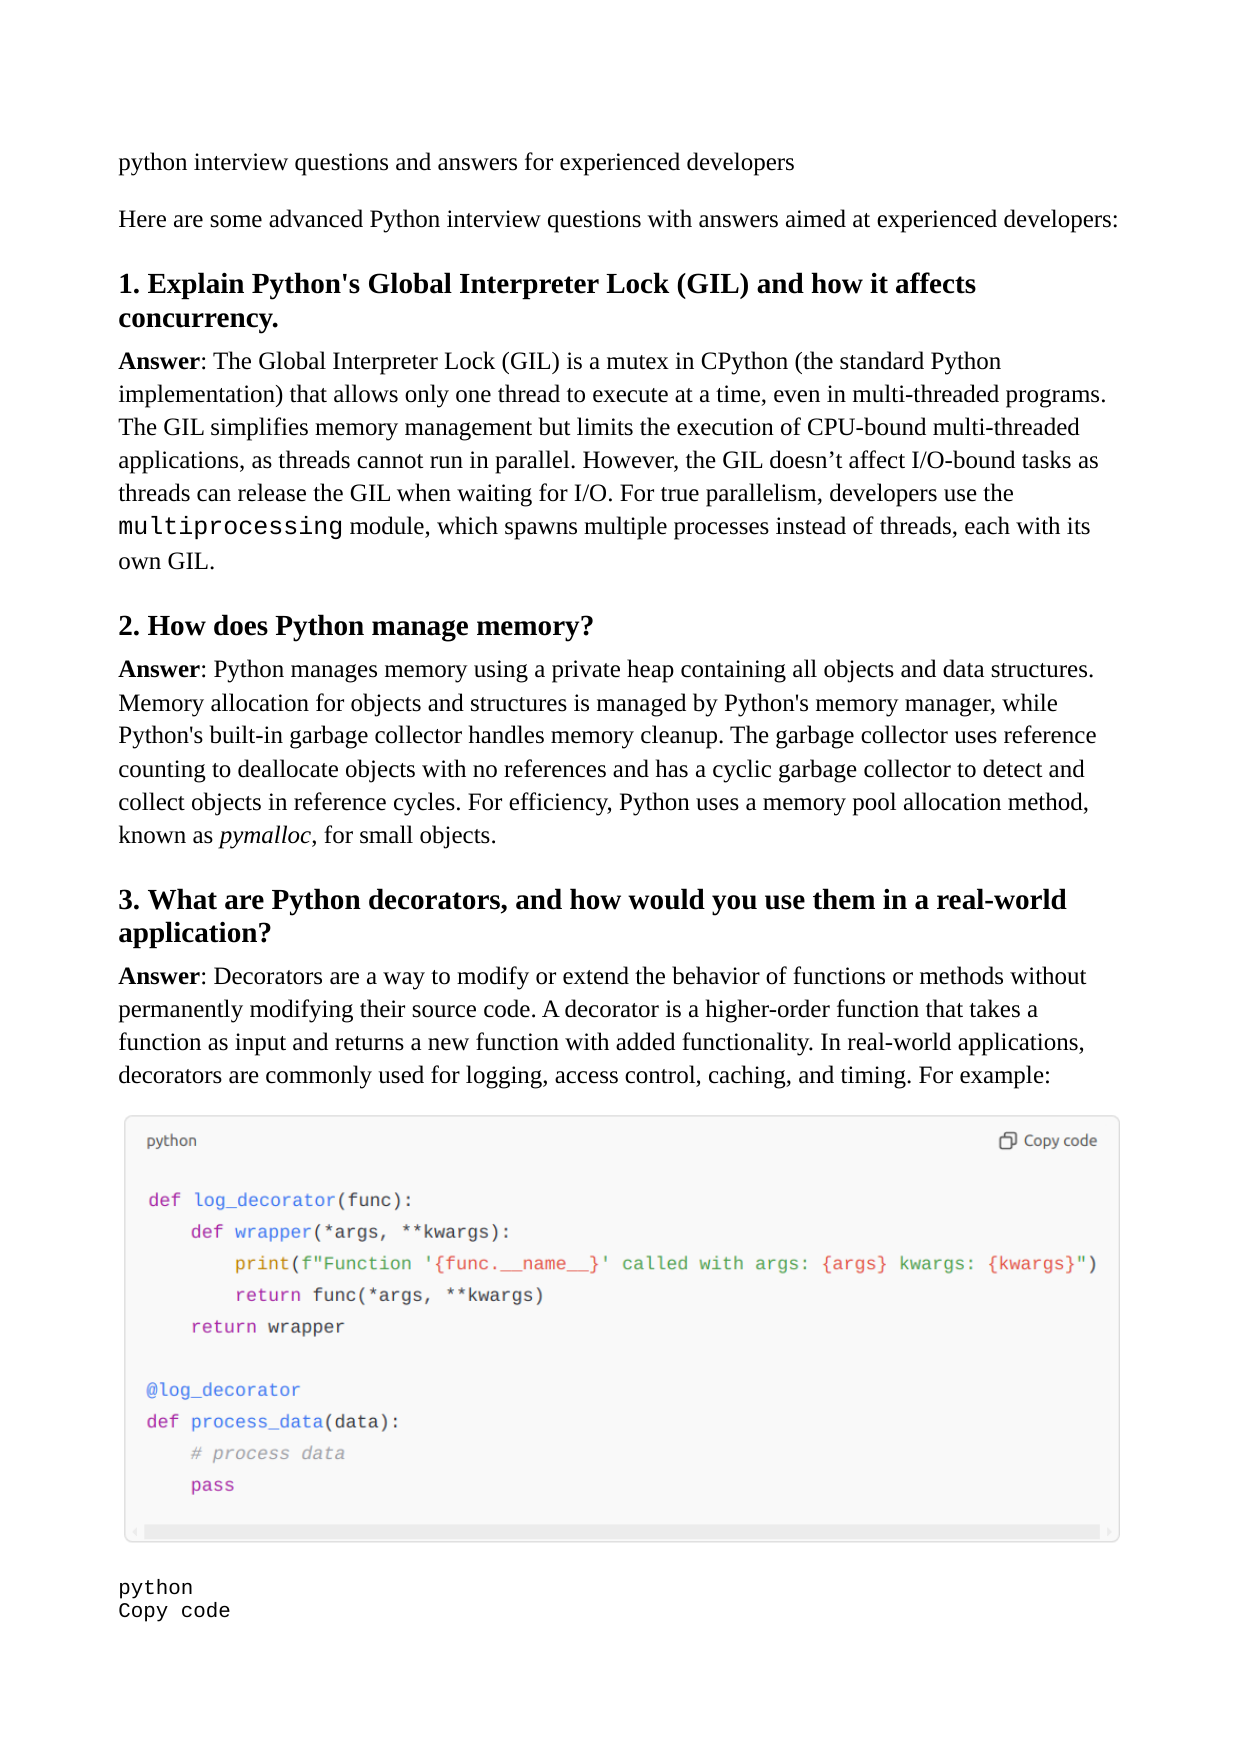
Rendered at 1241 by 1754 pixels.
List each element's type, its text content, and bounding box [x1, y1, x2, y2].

subtitle 3. What are Python decorators, and how would you use them in a real-world application? [118, 882, 1122, 949]
subtitle 2. How does Python manage memory? [118, 608, 1122, 642]
text Answer: Python manages memory using a private heap containing all objects and data structures. Memory allocation for objects and structures is managed by Python's memory manager, while Python's built-in garbage collector handles memory cleanup. The garbage collector uses reference counting to deallocate objects with no references and has a cyclic garbage collector to detect and collect objects in reference cycles. For efficiency, Python uses a memory pool allocation method, known as pymalloc, for small objects. [118, 654, 1122, 848]
text Answer: Decorators are a way to modify or extend the behavior of functions or methods without permanently modifying their source code. A decorator is a higher-order function that takes a function as input and returns a new function with added functionality. In real-world applications, decorators are commonly used for logging, access control, caching, and timing. For example: [118, 961, 1122, 1089]
text Copy code [118, 1601, 1122, 1624]
text Here are some advanced Python interview questions with answers aimed at experienced developers: [118, 204, 1122, 233]
picture [118, 1108, 1123, 1554]
text python [118, 1577, 1122, 1601]
text python interview questions and answers for experienced developers [118, 147, 1122, 176]
subtitle 1. Explain Python's Global Interpreter Lock (GIL) and how it affects concurrency. [118, 267, 1122, 334]
text Answer: The Global Interpreter Lock (GIL) is a mutex in CPython (the standard Python implementation) that allows only one thread to execute at a time, even in multi-threaded programs. The GIL simplifies memory management but limits the execution of CPU-bound multi-threaded applications, as threads cannot run in parallel. However, the GIL doesn’t affect I/O-bound tasks as threads can release the GIL when waiting for I/O. For true parallelism, developers use the multiprocessing module, which spawns multiple processes instead of threads, each with its own GIL. [118, 346, 1122, 575]
